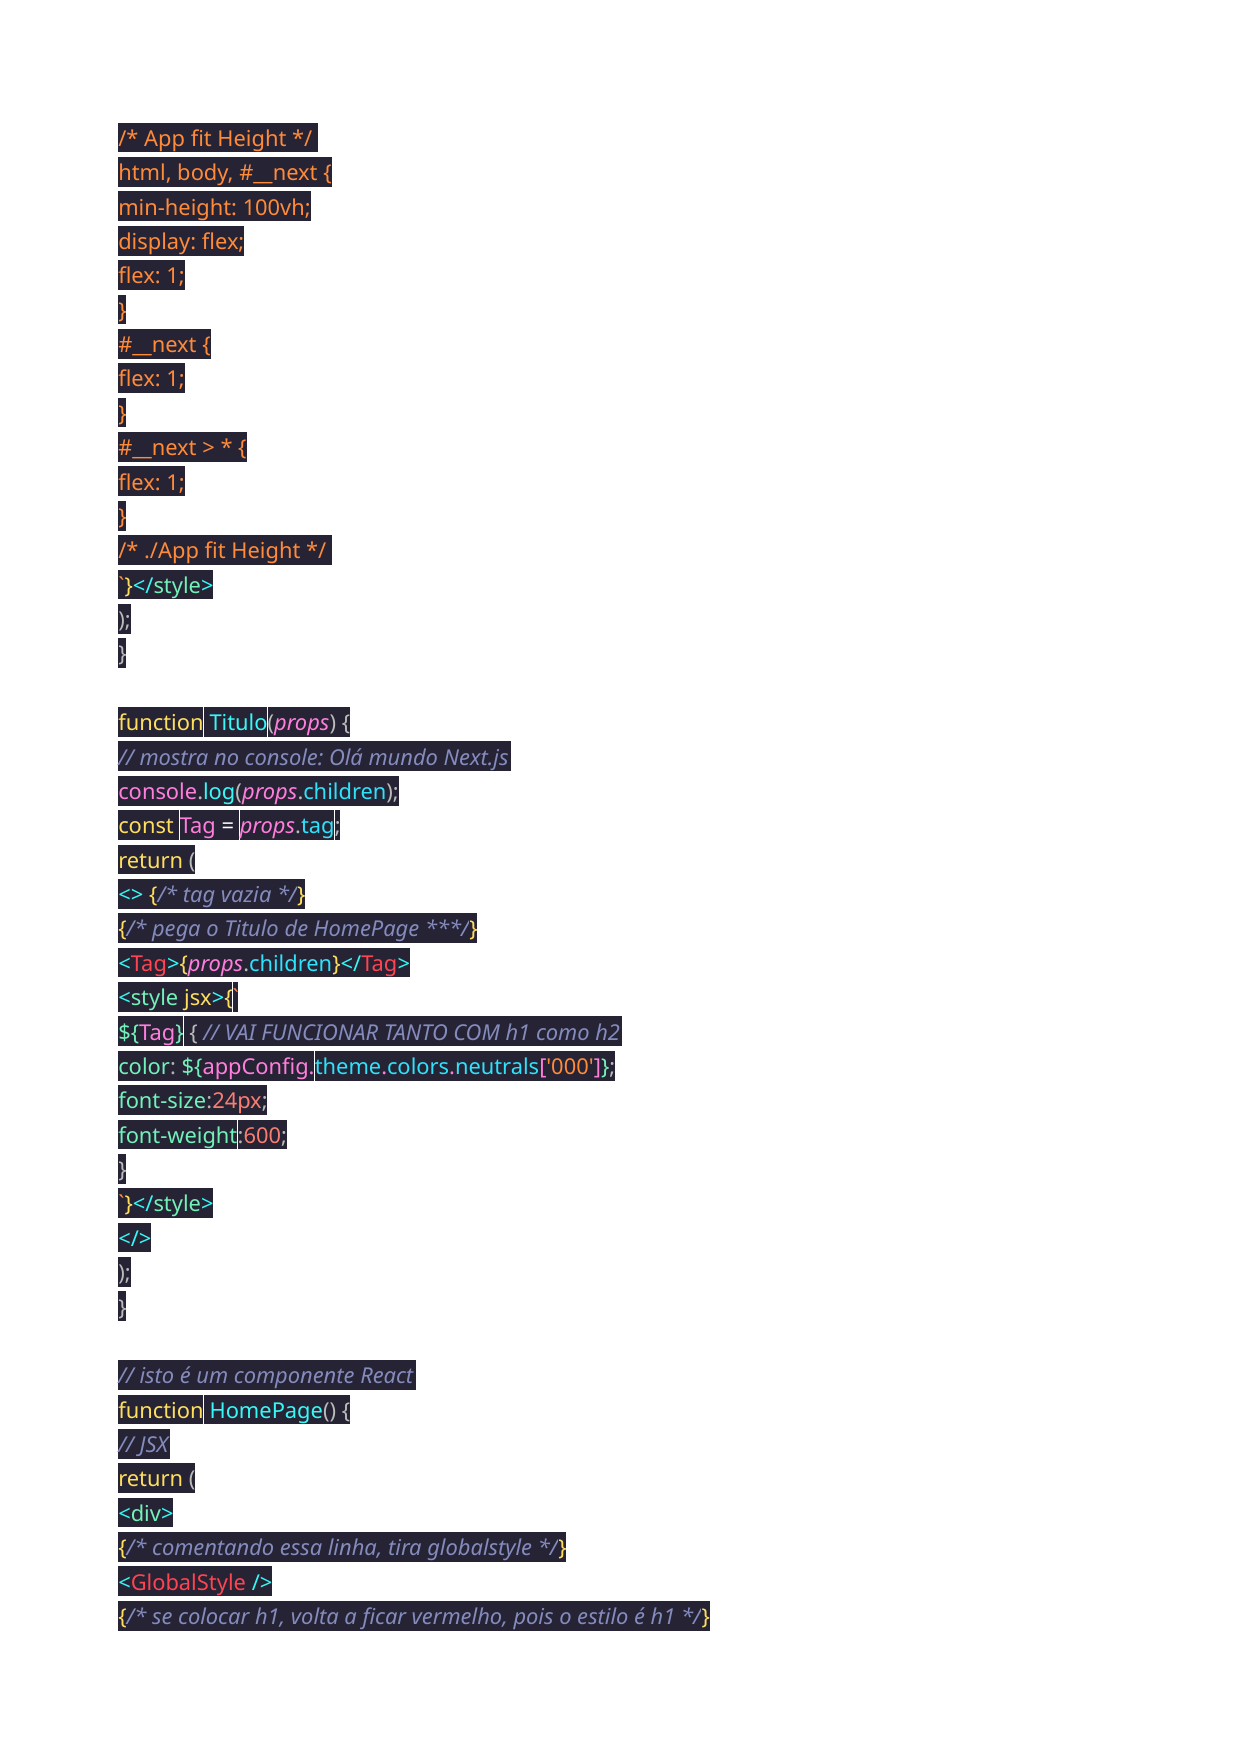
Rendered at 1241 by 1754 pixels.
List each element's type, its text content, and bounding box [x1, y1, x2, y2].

text {/* se colocar h1, volta a ficar vermelho, pois o estilo é h1 */} [118, 1596, 1122, 1631]
text function Titulo(props) { [118, 702, 1122, 737]
text </> [118, 1218, 1122, 1252]
text ); [118, 1252, 1122, 1287]
text function HomePage() { [118, 1390, 1122, 1424]
text flex: 1; [118, 359, 1122, 393]
text `}</style> [118, 565, 1122, 599]
text } [118, 1149, 1122, 1184]
text } [118, 1287, 1122, 1321]
text // mostra no console: Olá mundo Next.js [118, 737, 1122, 771]
text ); [118, 599, 1122, 634]
text flex: 1; [118, 462, 1122, 496]
text <> {/* tag vazia */} [118, 874, 1122, 909]
text <div> [118, 1493, 1122, 1527]
text } [118, 496, 1122, 531]
text #__next { [118, 324, 1122, 359]
text color: ${appConfig.theme.colors.neutrals['000']}; [118, 1046, 1122, 1081]
text {/* comentando essa linha, tira globalstyle */} [118, 1527, 1122, 1562]
text /* App fit Height */ [118, 118, 1122, 152]
text /* ./App fit Height */ [118, 531, 1122, 565]
text } [118, 393, 1122, 427]
text #__next > * { [118, 427, 1122, 462]
text {/* pega o Titulo de HomePage ***/} [118, 909, 1122, 943]
text return ( [118, 1459, 1122, 1493]
text `}</style> [118, 1184, 1122, 1218]
text } [118, 290, 1122, 324]
text } [118, 634, 1122, 668]
text display: flex; [118, 221, 1122, 256]
text min-height: 100vh; [118, 187, 1122, 221]
text <style jsx>{` [118, 977, 1122, 1012]
text <GlobalStyle /> [118, 1562, 1122, 1596]
text ${Tag} { // VAI FUNCIONAR TANTO COM h1 como h2 [118, 1012, 1122, 1046]
text console.log(props.children); [118, 771, 1122, 806]
text // JSX [118, 1424, 1122, 1459]
text font-weight:600; [118, 1115, 1122, 1149]
text html, body, #__next { [118, 152, 1122, 187]
text flex: 1; [118, 256, 1122, 290]
text // isto é um componente React [118, 1356, 1122, 1390]
text return ( [118, 840, 1122, 874]
text font-size:24px; [118, 1081, 1122, 1115]
text <Tag>{props.children}</Tag> [118, 943, 1122, 977]
text const Tag = props.tag; [118, 806, 1122, 840]
